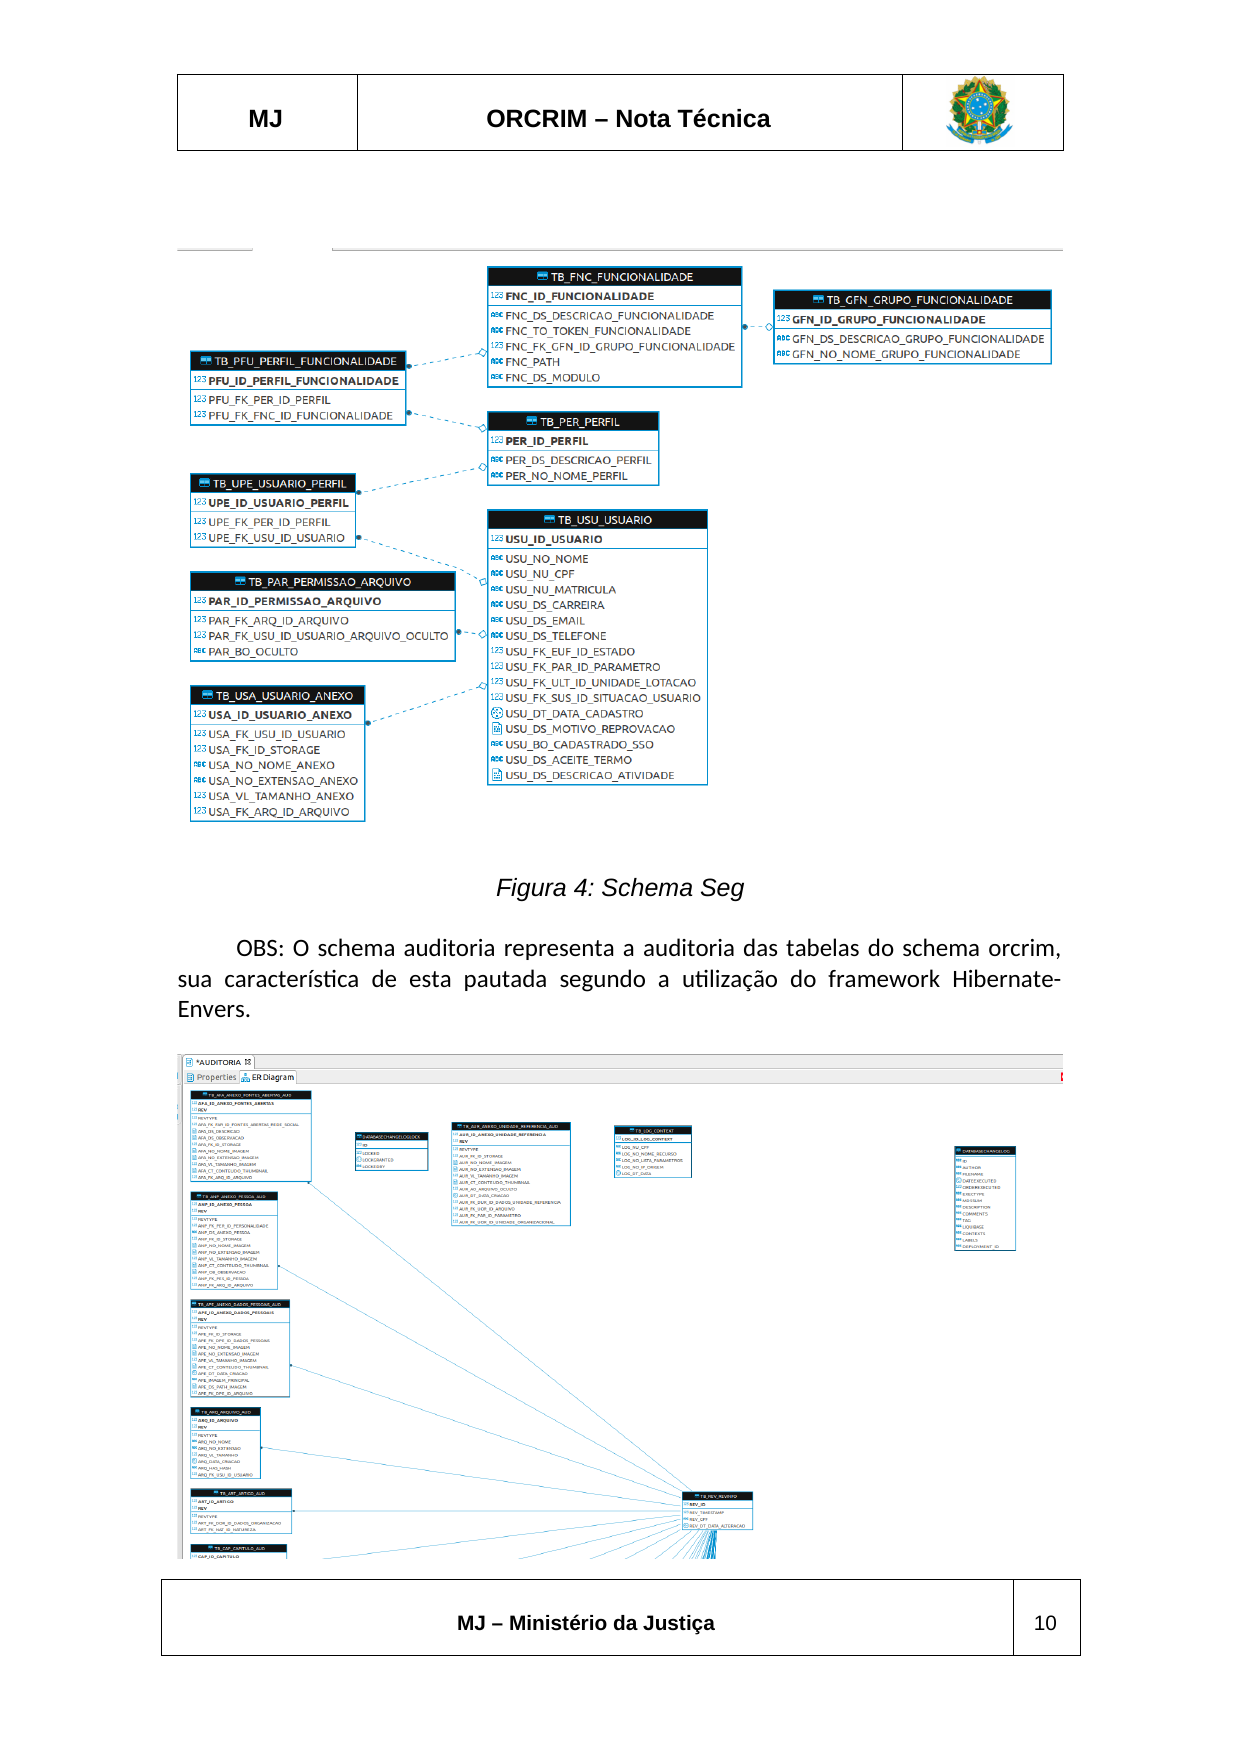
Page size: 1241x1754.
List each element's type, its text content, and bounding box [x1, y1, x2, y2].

picture [177, 248, 1063, 868]
text OBS: O schema auditoria representa a auditoria das tabelas do schema orcrim, sua característica de esta pautada segundo a utilização do framework Hibernate-Envers. [251, 993, 1063, 1024]
picture [944, 75, 1020, 149]
picture [177, 1054, 1063, 1559]
text Figura 4: Schema Seg [177, 868, 1063, 902]
